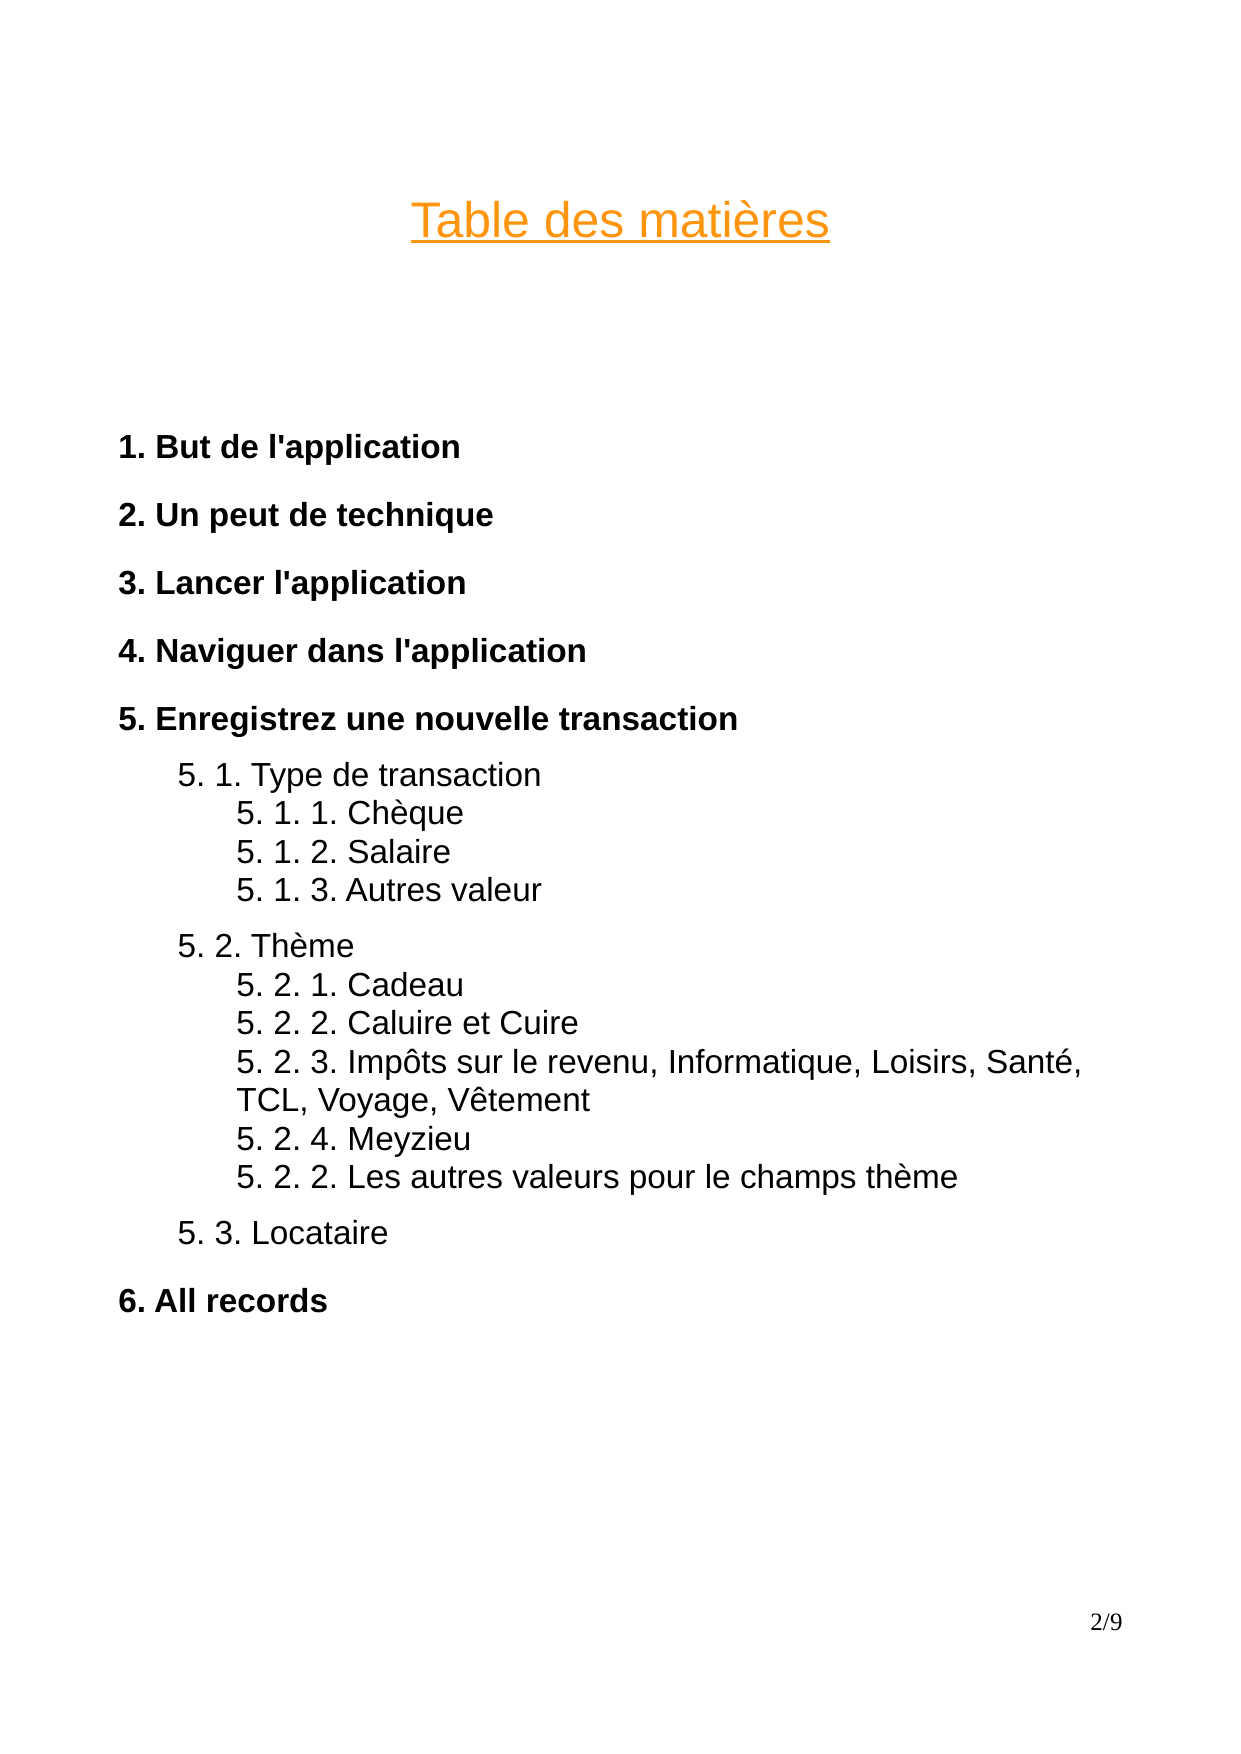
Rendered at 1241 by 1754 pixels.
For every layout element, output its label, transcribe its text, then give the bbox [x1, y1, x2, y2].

text 5. 1. 2. Salaire [236, 832, 1122, 870]
text 6. All records [118, 1281, 1122, 1319]
text 5. 2. Thème [177, 926, 1122, 965]
text 5. 1. Type de transaction [177, 755, 1122, 793]
text 5. 1. 3. Autres valeur [236, 870, 1122, 909]
text 2. Un peut de technique [118, 495, 1122, 533]
text 1. But de l'application [118, 427, 1122, 466]
text 5. 1. 1. Chèque [236, 793, 1122, 832]
text 5. Enregistrez une nouvelle transaction [118, 699, 1122, 737]
text 5. 2. 2. Caluire et Cuire [236, 1003, 1122, 1042]
text Table des matières [118, 190, 1122, 248]
text 4. Naviguer dans l'application [118, 631, 1122, 669]
text 3. Lancer l'application [118, 563, 1122, 601]
text 5. 2. 4. Meyzieu [236, 1118, 1122, 1157]
text 5. 2. 1. Cadeau [236, 965, 1122, 1003]
text 5. 3. Locataire [177, 1213, 1122, 1252]
text 5. 2. 3. Impôts sur le revenu, Informatique, Loisirs, Santé, TCL, Voyage, Vêtement [236, 1042, 1122, 1118]
text 5. 2. 2. Les autres valeurs pour le champs thème [236, 1157, 1122, 1195]
